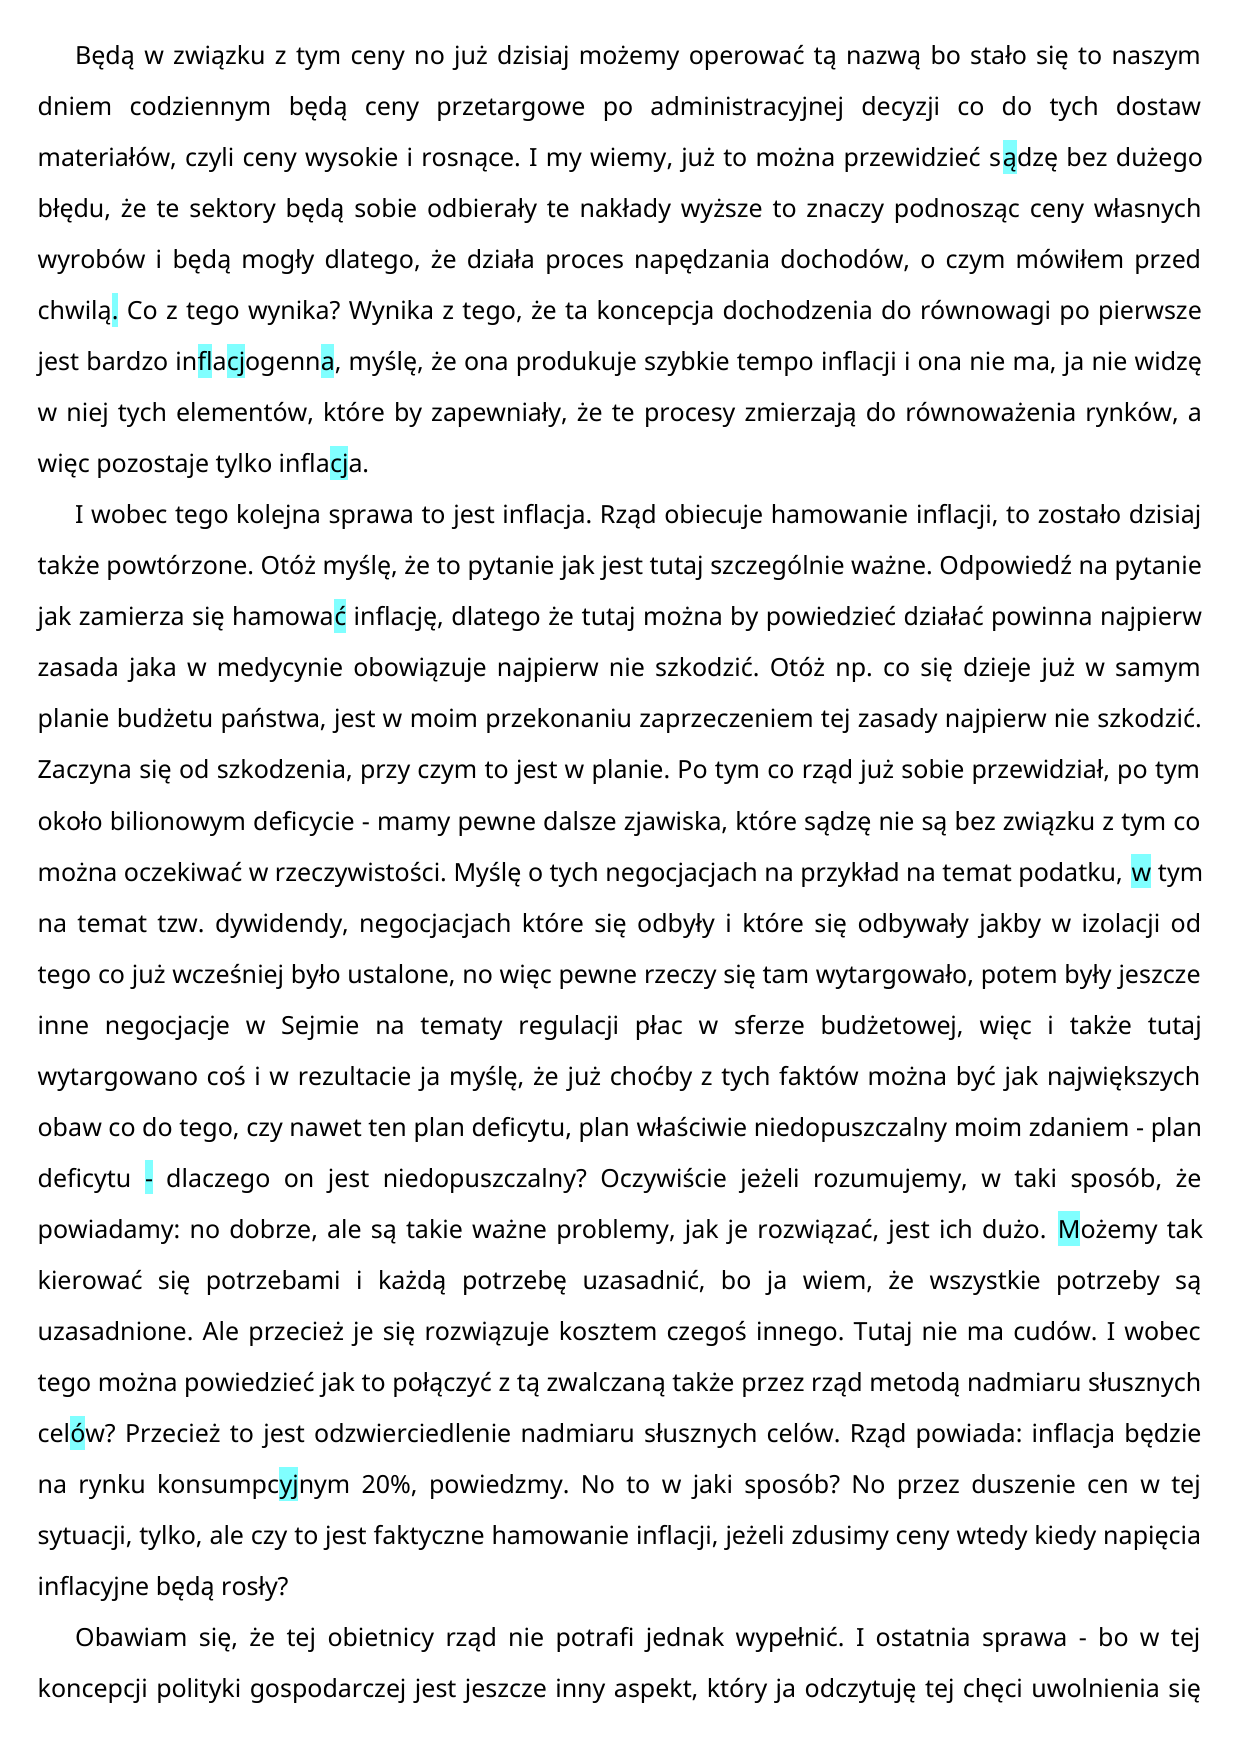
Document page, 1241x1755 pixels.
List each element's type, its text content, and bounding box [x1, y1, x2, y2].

text Obawiam się, że tej obietnicy rząd nie potrafi jednak wypełnić. I ostatnia sprawa - bo w tej koncepcji polityki gospodarczej jest jeszcze inny aspekt, który ja odczytuję tej chęci uwolnienia się [37, 1620, 1203, 1705]
text I wobec tego kolejna sprawa to jest inflacja. Rząd obiecuje hamowanie inflacji, to zostało dzisiaj także powtórzone. Otóż myślę, że to pytanie jak jest tutaj szczególnie ważne. Odpowiedź na pytanie jak zamierza się hamować inflację, dlatego że tutaj można by powiedzieć działać powinna najpierw zasada jaka w medycynie obowiązuje najpierw nie szkodzić. Otóż np. co się dzieje już w samym planie budżetu państwa, jest w moim przekonaniu zaprzeczeniem tej zasady najpierw nie szkodzić. Zaczyna się od szkodzenia, przy czym to jest w planie. Po tym co rząd już sobie przewidział, po tym około bilionowym deficycie - mamy pewne dalsze zjawiska, które sądzę nie są bez związku z tym co można oczekiwać w rzeczywistości. Myślę o tych negocjacjach na przykład na temat podatku, w tym na temat tzw. dywidendy, negocjacjach które się odbyły i które się odbywały jakby w izolacji od tego co już wcześniej było ustalone, no więc pewne rzeczy się tam wytargowało, potem były jeszcze inne negocjacje w Sejmie na tematy regulacji płac w sferze budżetowej, więc i także tutaj wytargowano coś i w rezultacie ja myślę, że już choćby z tych faktów można być jak największych obaw co do tego, czy nawet ten plan deficytu, plan właściwie niedopuszczalny moim zdaniem - plan deficytu - dlaczego on jest niedopuszczalny? Oczywiście jeżeli rozumujemy, w taki sposób, że powiadamy: no dobrze, ale są takie ważne problemy, jak je rozwiązać, jest ich dużo. Możemy tak kierować się potrzebami i każdą potrzebę uzasadnić, bo ja wiem, że wszystkie potrzeby są uzasadnione. Ale przecież je się rozwiązuje kosztem czegoś innego. Tutaj nie ma cudów. I wobec tego można powiedzieć jak to połączyć z tą zwalczaną także przez rząd metodą nadmiaru słusznych celów? Przecież to jest odzwierciedlenie nadmiaru słusznych celów. Rząd powiada: inflacja będzie na rynku konsumpcyjnym 20%, powiedzmy. No to w jaki sposób? No przez duszenie cen w tej sytuacji, tylko, ale czy to jest faktyczne hamowanie inflacji, jeżeli zdusimy ceny wtedy kiedy napięcia inflacyjne będą rosły? [37, 497, 1203, 1603]
text Będą w związku z tym ceny no już dzisiaj możemy operować tą nazwą bo stało się to naszym dniem codziennym będą ceny przetargowe po administracyjnej decyzji co do tych dostaw materiałów, czyli ceny wysokie i rosnące. I my wiemy, już to można przewidzieć sądzę bez dużego błędu, że te sektory będą sobie odbierały te nakłady wyższe to znaczy podnosząc ceny własnych wyrobów i będą mogły dlatego, że działa proces napędzania dochodów, o czym mówiłem przed chwilą. Co z tego wynika? Wynika z tego, że ta koncepcja dochodzenia do równowagi po pierwsze jest bardzo inflacjogenna, myślę, że ona produkuje szybkie tempo inflacji i ona nie ma, ja nie widzę w niej tych elementów, które by zapewniały, że te procesy zmierzają do równoważenia rynków, a więc pozostaje tylko inflacja. [37, 37, 1203, 480]
